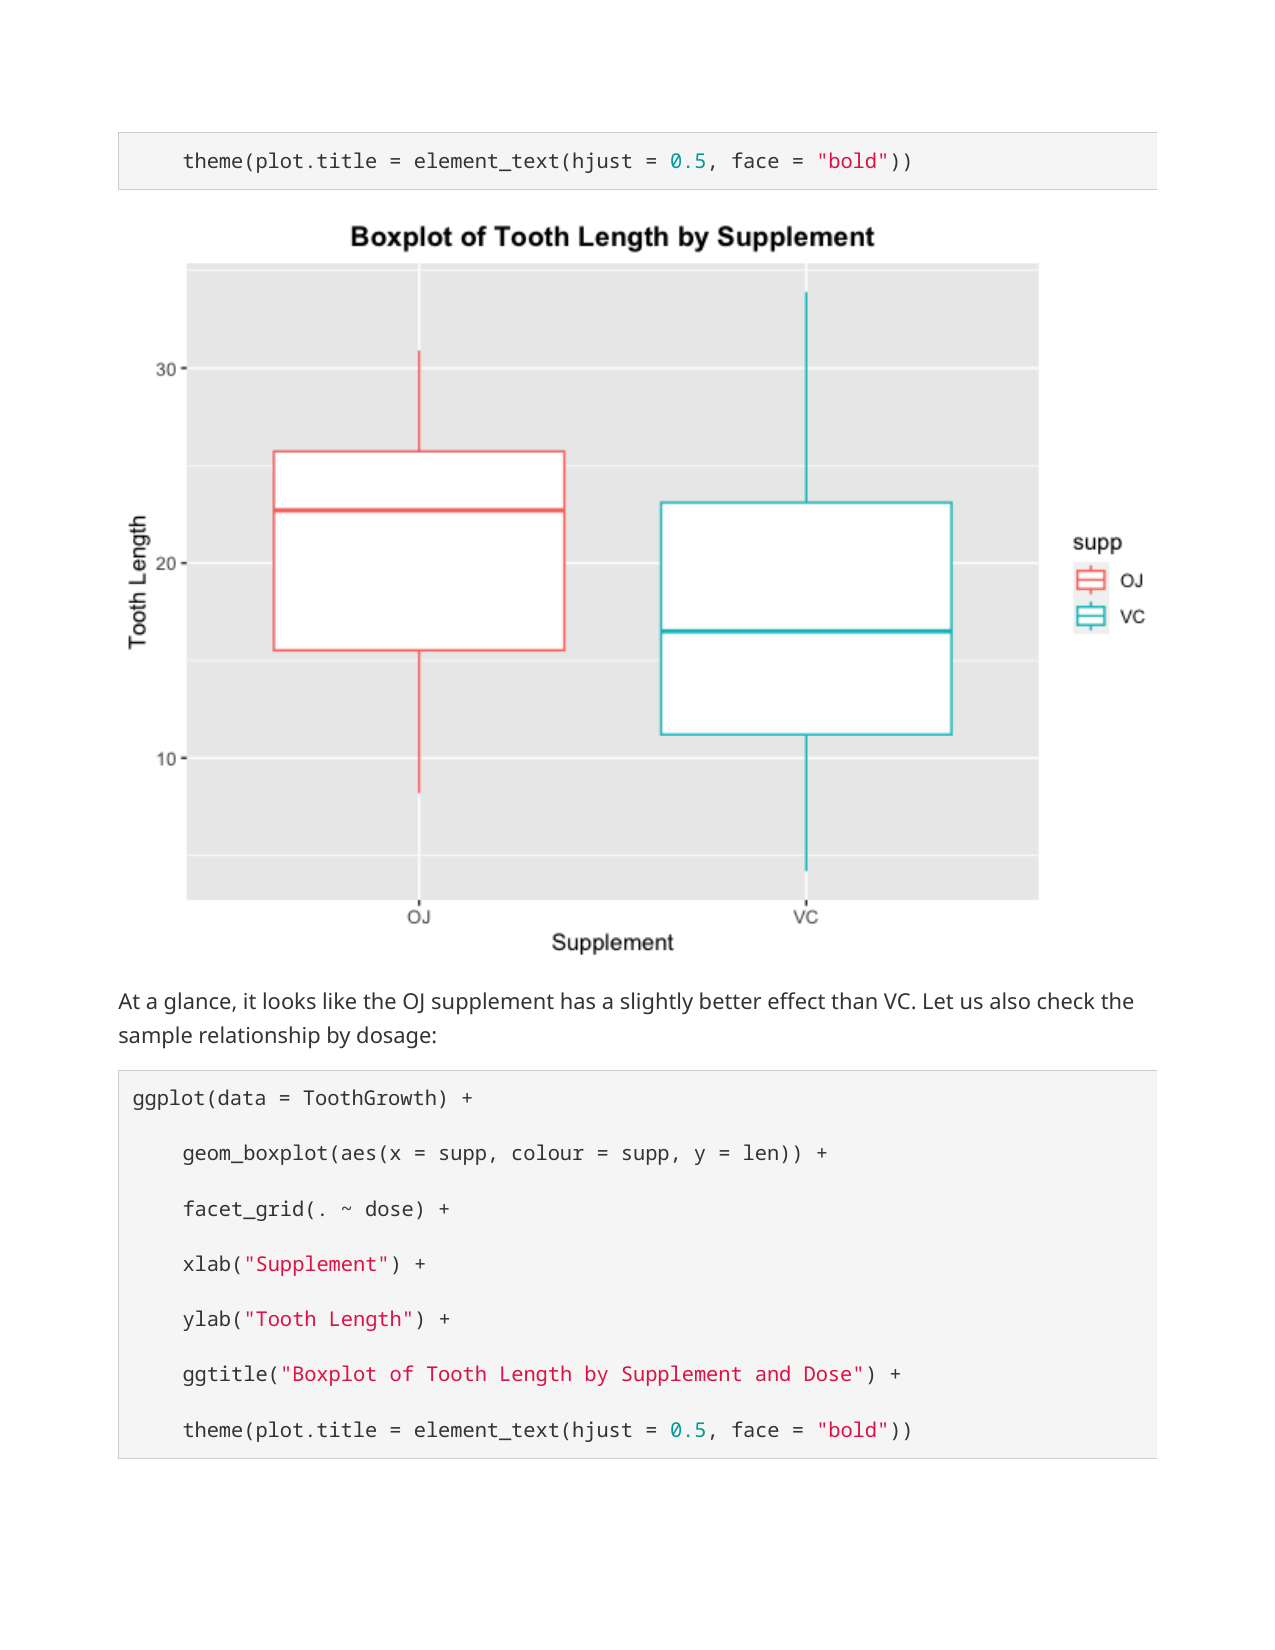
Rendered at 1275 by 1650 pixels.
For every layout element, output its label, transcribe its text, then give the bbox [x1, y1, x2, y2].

text theme(plot.title = element_text(hjust = 0.5, face = "bold")) [119, 1401, 1157, 1458]
text ggplot(data = ToothGrowth) + [119, 1071, 1157, 1112]
text geom_boxplot(aes(x = supp, colour = supp, y = len)) + [119, 1125, 1157, 1167]
text ylab("Tooth Length") + [119, 1291, 1157, 1333]
text xlab("Supplement") + [119, 1235, 1157, 1277]
text ggtitle("Boxplot of Tooth Length by Supplement and Dose") + [119, 1346, 1157, 1388]
picture [118, 216, 1169, 966]
text facet_grid(. ~ dose) + [119, 1180, 1157, 1222]
text At a glance, it looks like the OJ supplement has a slightly better effect than VC. Let us also check the sample relationship by dosage: [118, 986, 1157, 1050]
text theme(plot.title = element_text(hjust = 0.5, face = "bold")) [119, 133, 1157, 189]
